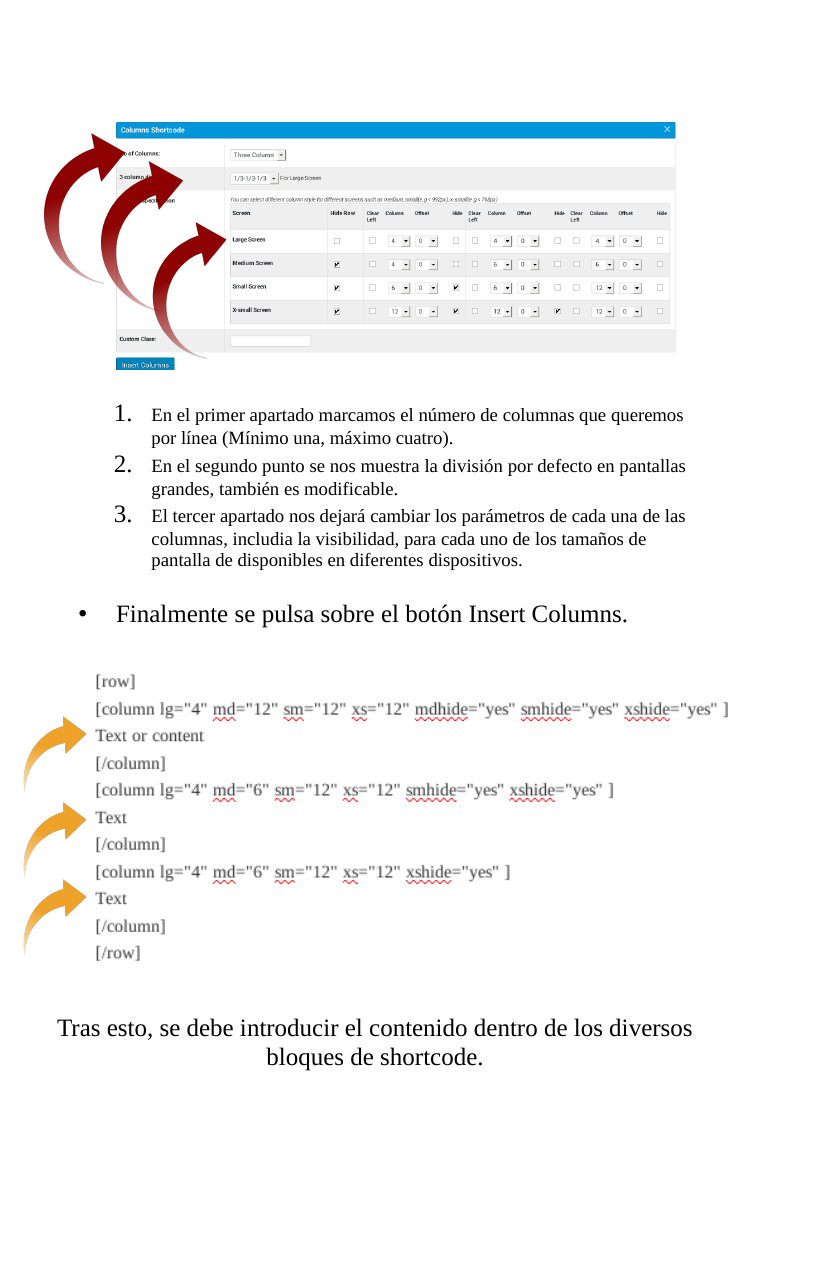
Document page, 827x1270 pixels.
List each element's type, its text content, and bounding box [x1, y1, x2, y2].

picture [21, 658, 757, 985]
list Finalmente se pulsa sobre el botón Insert Columns. [78, 599, 709, 628]
list El tercer apartado nos dejará cambiar los parámetros de cada una de las columnas, includia la visibilidad, para cada uno de los tamaños de pantalla de disponibles en diferentes dispositivos. [114, 499, 709, 571]
picture [41, 118, 677, 370]
text Tras esto, se debe introducir el contenido dentro de los diversos bloques de shortcode. [41, 1013, 709, 1071]
list En el primer apartado marcamos el número de columnas que queremos por línea (Mínimo una, máximo cuatro). [114, 398, 709, 449]
list En el segundo punto se nos muestra la división por defecto en pantallas grandes, también es modificable. [114, 449, 709, 499]
